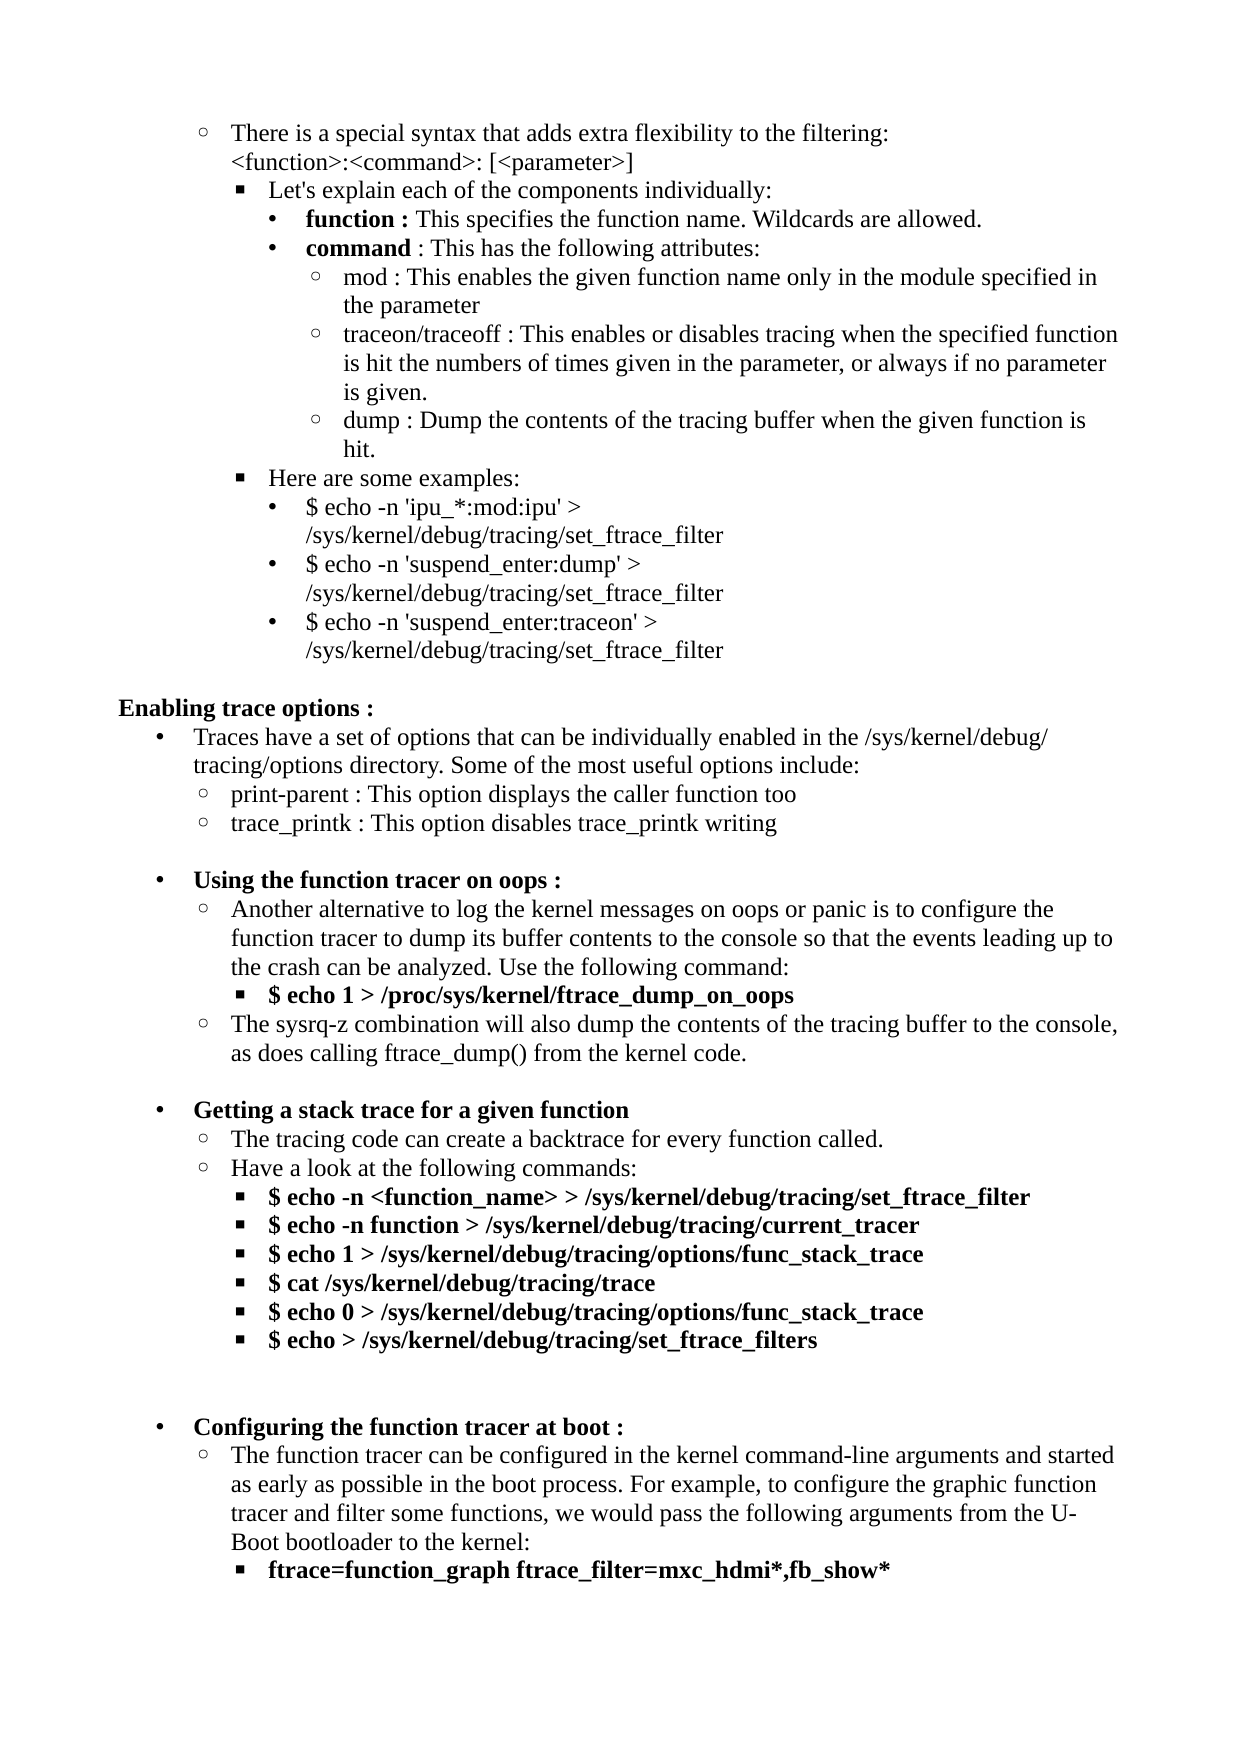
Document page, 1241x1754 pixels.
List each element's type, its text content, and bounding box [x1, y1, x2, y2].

list print-parent : This option displays the caller function too [193, 779, 1122, 808]
list /sys/kernel/debug/tracing/set_ftrace_filter [268, 636, 1122, 664]
list $ echo -n 'suspend_enter:dump' > [268, 549, 1122, 578]
list $ cat /sys/kernel/debug/tracing/trace [231, 1268, 1122, 1297]
list $ echo > /sys/kernel/debug/tracing/set_ftrace_filters [231, 1326, 1122, 1354]
list There is a special syntax that adds extra flexibility to the filtering: <function>:<command>: [<parameter>] [193, 118, 1122, 176]
list mod : This enables the given function name only in the module specified in the parameter [306, 262, 1122, 319]
list dump : Dump the contents of the tracing buffer when the given function is hit. [306, 406, 1122, 463]
list command : This has the following attributes: [268, 233, 1122, 262]
list Here are some examples: [231, 463, 1122, 492]
list $ echo -n 'suspend_enter:traceon' > [268, 607, 1122, 636]
list The sysrq-z combination will also dump the contents of the tracing buffer to the console, as does calling ftrace_dump() from the kernel code. [193, 1009, 1122, 1067]
list $ echo 0 > /sys/kernel/debug/tracing/options/func_stack_trace [231, 1297, 1122, 1326]
list The function tracer can be configured in the kernel command-line arguments and started as early as possible in the boot process. For example, to configure the graphic function tracer and filter some functions, we would pass the following arguments from the U-Boot bootloader to the kernel: [193, 1441, 1122, 1556]
list traceon/traceoff : This enables or disables tracing when the specified function is hit the numbers of times given in the parameter, or always if no parameter is given. [306, 319, 1122, 406]
list Let's explain each of the components individually: [231, 176, 1122, 204]
list function : This specifies the function name. Wildcards are allowed. [268, 204, 1122, 233]
list Have a look at the following commands: [193, 1153, 1122, 1182]
list Configuring the function tracer at boot : [156, 1412, 1122, 1441]
list ftrace=function_graph ftrace_filter=mxc_hdmi*,fb_show* [231, 1556, 1122, 1584]
list /sys/kernel/debug/tracing/set_ftrace_filter [268, 578, 1122, 607]
list $ echo -n <function_name> > /sys/kernel/debug/tracing/set_ftrace_filter [231, 1182, 1122, 1211]
list The tracing code can create a backtrace for every function called. [193, 1124, 1122, 1153]
list trace_printk : This option disables trace_printk writing [193, 808, 1122, 837]
list $ echo 1 > /sys/kernel/debug/tracing/options/func_stack_trace [231, 1239, 1122, 1268]
list Using the function tracer on oops : [156, 866, 1122, 894]
list Traces have a set of options that can be individually enabled in the /sys/kernel/debug/ tracing/options directory. Some of the most useful options include: [156, 722, 1122, 779]
list Another alternative to log the kernel messages on oops or panic is to configure the function tracer to dump its buffer contents to the console so that the events leading up to the crash can be analyzed. Use the following command: [193, 894, 1122, 981]
list /sys/kernel/debug/tracing/set_ftrace_filter [268, 521, 1122, 549]
text Enabling trace options : [118, 693, 1122, 722]
list $ echo 1 > /proc/sys/kernel/ftrace_dump_on_oops [231, 981, 1122, 1009]
list $ echo -n function > /sys/kernel/debug/tracing/current_tracer [231, 1211, 1122, 1239]
list Getting a stack trace for a given function [156, 1096, 1122, 1124]
list $ echo -n 'ipu_*:mod:ipu' > [268, 492, 1122, 521]
